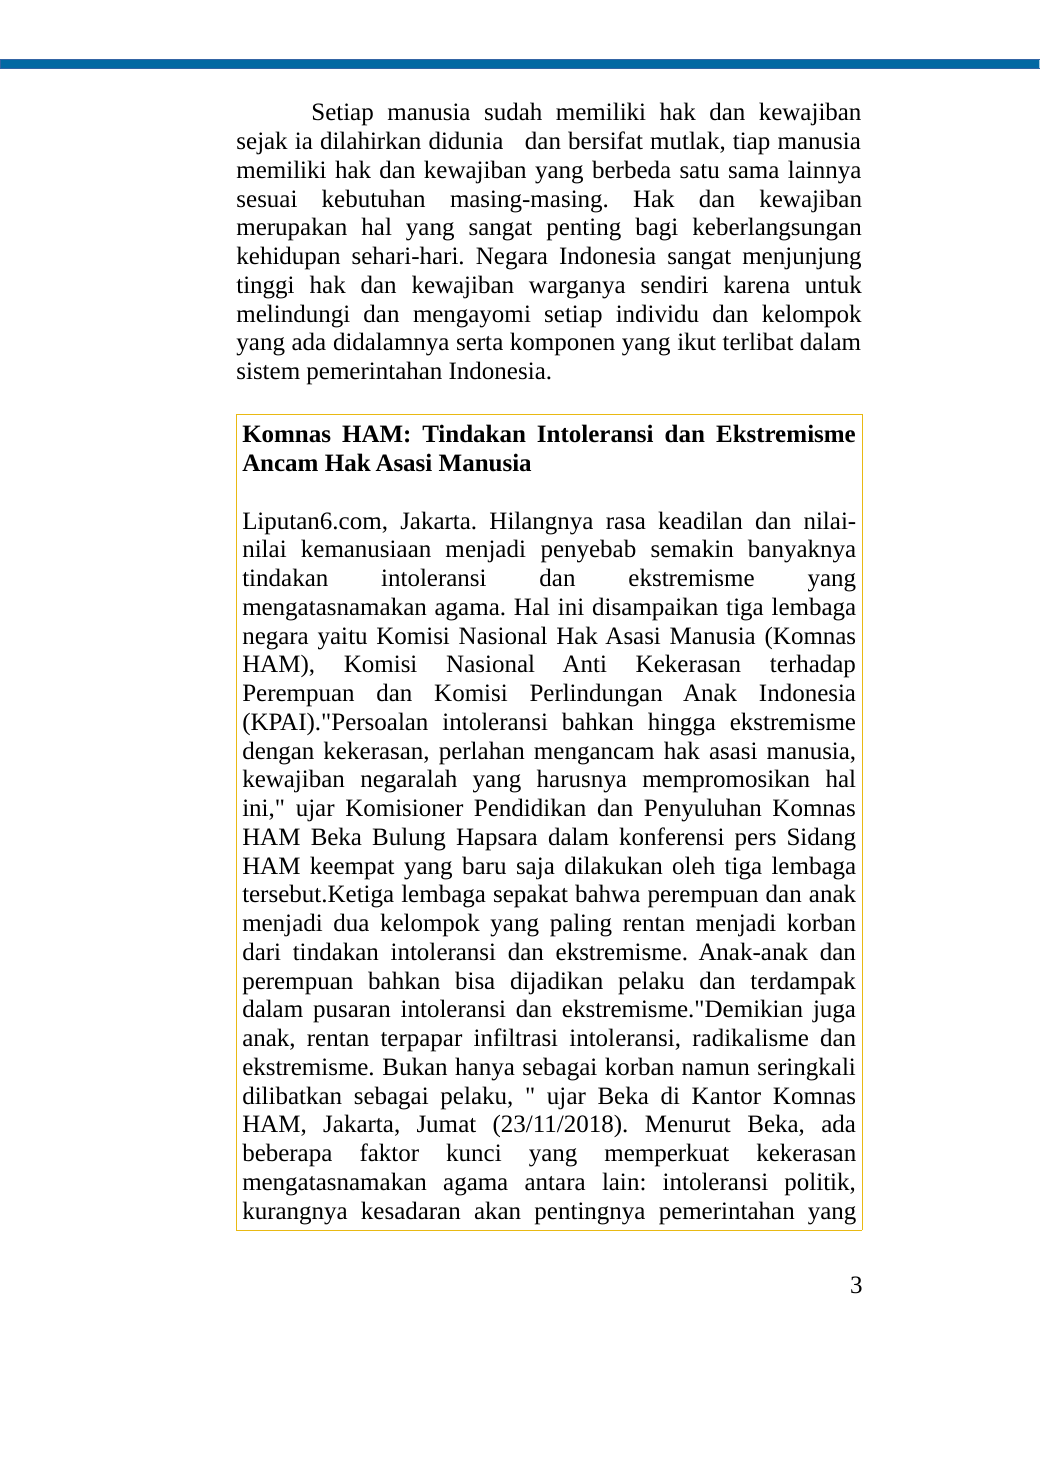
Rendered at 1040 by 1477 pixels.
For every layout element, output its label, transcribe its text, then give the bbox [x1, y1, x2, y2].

text Setiap manusia sudah memiliki hak dan kewajiban sejak ia dilahirkan didunia dan bersifat mutlak, tiap manusia memiliki hak dan kewajiban yang berbeda satu sama lainnya sesuai kebutuhan masing-masing. Hak dan kewajiban merupakan hal yang sangat penting bagi keberlangsungan kehidupan sehari-hari. Negara Indonesia sangat menjunjung tinggi hak dan kewajiban warganya sendiri karena untuk melindungi dan mengayomi setiap individu dan kelompok yang ada didalamnya serta komponen yang ikut terlibat dalam sistem pemerintahan Indonesia. [236, 97, 862, 385]
table_header Komnas HAM: Tindakan Intoleransi dan Ekstremisme Ancam Hak Asasi Manusia Liputan6.com, Jakarta. Hilangnya rasa keadilan dan nilai-nilai kemanusiaan menjadi penyebab semakin banyaknya tindakan intoleransi dan ekstremisme yang mengatasnamakan agama. Hal ini disampaikan tiga lembaga negara yaitu Komisi Nasional Hak Asasi Manusia (Komnas HAM), Komisi Nasional Anti Kekerasan terhadap Perempuan dan Komisi Perlindungan Anak Indonesia (KPAI)."Persoalan intoleransi bahkan hingga ekstremisme dengan kekerasan, perlahan mengancam hak asasi manusia, kewajiban negaralah yang harusnya mempromosikan hal ini," ujar Komisioner Pendidikan dan Penyuluhan Komnas HAM Beka Bulung Hapsara dalam konferensi pers Sidang HAM keempat yang baru saja dilakukan oleh tiga lembaga tersebut.Ketiga lembaga sepakat bahwa perempuan dan anak menjadi dua kelompok yang paling rentan menjadi korban dari tindakan intoleransi dan ekstremisme. Anak-anak dan perempuan bahkan bisa dijadikan pelaku dan terdampak dalam pusaran intoleransi dan ekstremisme."Demikian juga anak, rentan terpapar infiltrasi intoleransi, radikalisme dan ekstremisme. Bukan hanya sebagai korban namun seringkali dilibatkan sebagai pelaku, " ujar Beka di Kantor Komnas HAM, Jakarta, Jumat (23/11/2018). Menurut Beka, ada beberapa faktor kunci yang memperkuat kekerasan mengatasnamakan agama antara lain: intoleransi politik, kurangnya kesadaran akan pentingnya pemerintahan yang [237, 415, 862, 1230]
